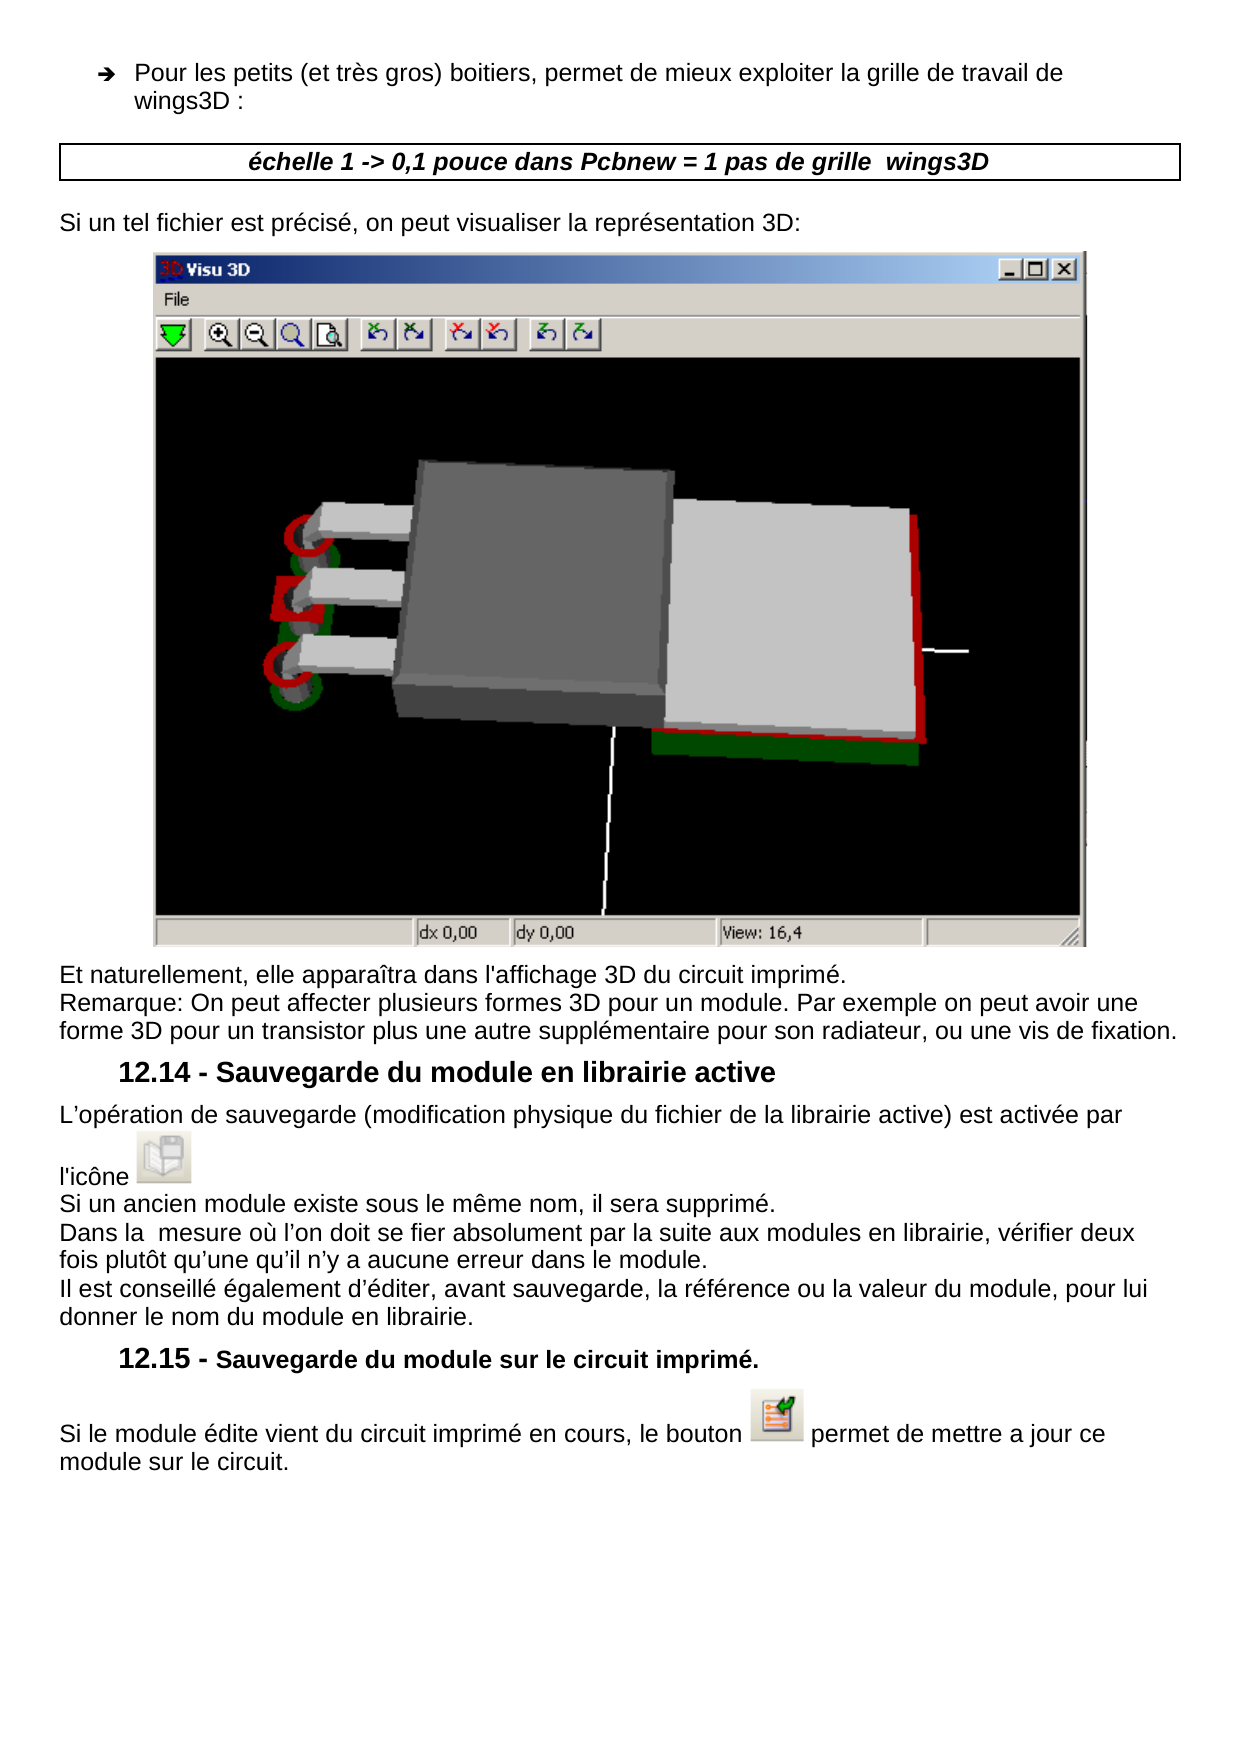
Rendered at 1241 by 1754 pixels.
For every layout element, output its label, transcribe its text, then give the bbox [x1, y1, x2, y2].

text Remarque: On peut affecter plusieurs formes 3D pour un module. Par exemple on peut avoir une forme 3D pour un transistor plus une autre supplémentaire pour son radiateur, ou une vis de fixation. [59, 989, 1181, 1045]
text Si un tel fichier est précisé, on peut visualiser la représentation 3D: [59, 209, 1181, 237]
list Pour les petits (et très gros) boitiers, permet de mieux exploiter la grille de travail de wings3D : [97, 59, 1181, 115]
text Si un ancien module existe sous le même nom, il sera supprimé. [59, 1190, 1181, 1218]
text Si le module édite vient du circuit imprimé en cours, le bouton permet de mettre a jour ce module sur le circuit. [59, 1387, 1181, 1476]
subtitle Sauvegarde du module sur le circuit imprimé. [118, 1342, 1181, 1375]
text Et naturellement, elle apparaîtra dans l'affichage 3D du circuit imprimé. [59, 961, 1181, 989]
picture [750, 1386, 804, 1443]
text L’opération de sauvegarde (modification physique du fichier de la librairie active) est activée par l'icône [59, 1101, 1181, 1190]
subtitle Sauvegarde du module en librairie active [118, 1056, 1181, 1089]
picture [136, 1128, 192, 1185]
text Il est conseillé également d’éditer, avant sauvegarde, la référence ou la valeur du module, pour lui donner le nom du module en librairie. [59, 1274, 1181, 1331]
text Dans la mesure où l’on doit se fier absolument par la suite aux modules en librairie, vérifier deux fois plutôt qu’une qu’il n’y a aucune erreur dans le module. [59, 1218, 1181, 1274]
text échelle 1 -> 0,1 pouce dans Pcbnew = 1 pas de grille wings3D [61, 145, 1179, 179]
